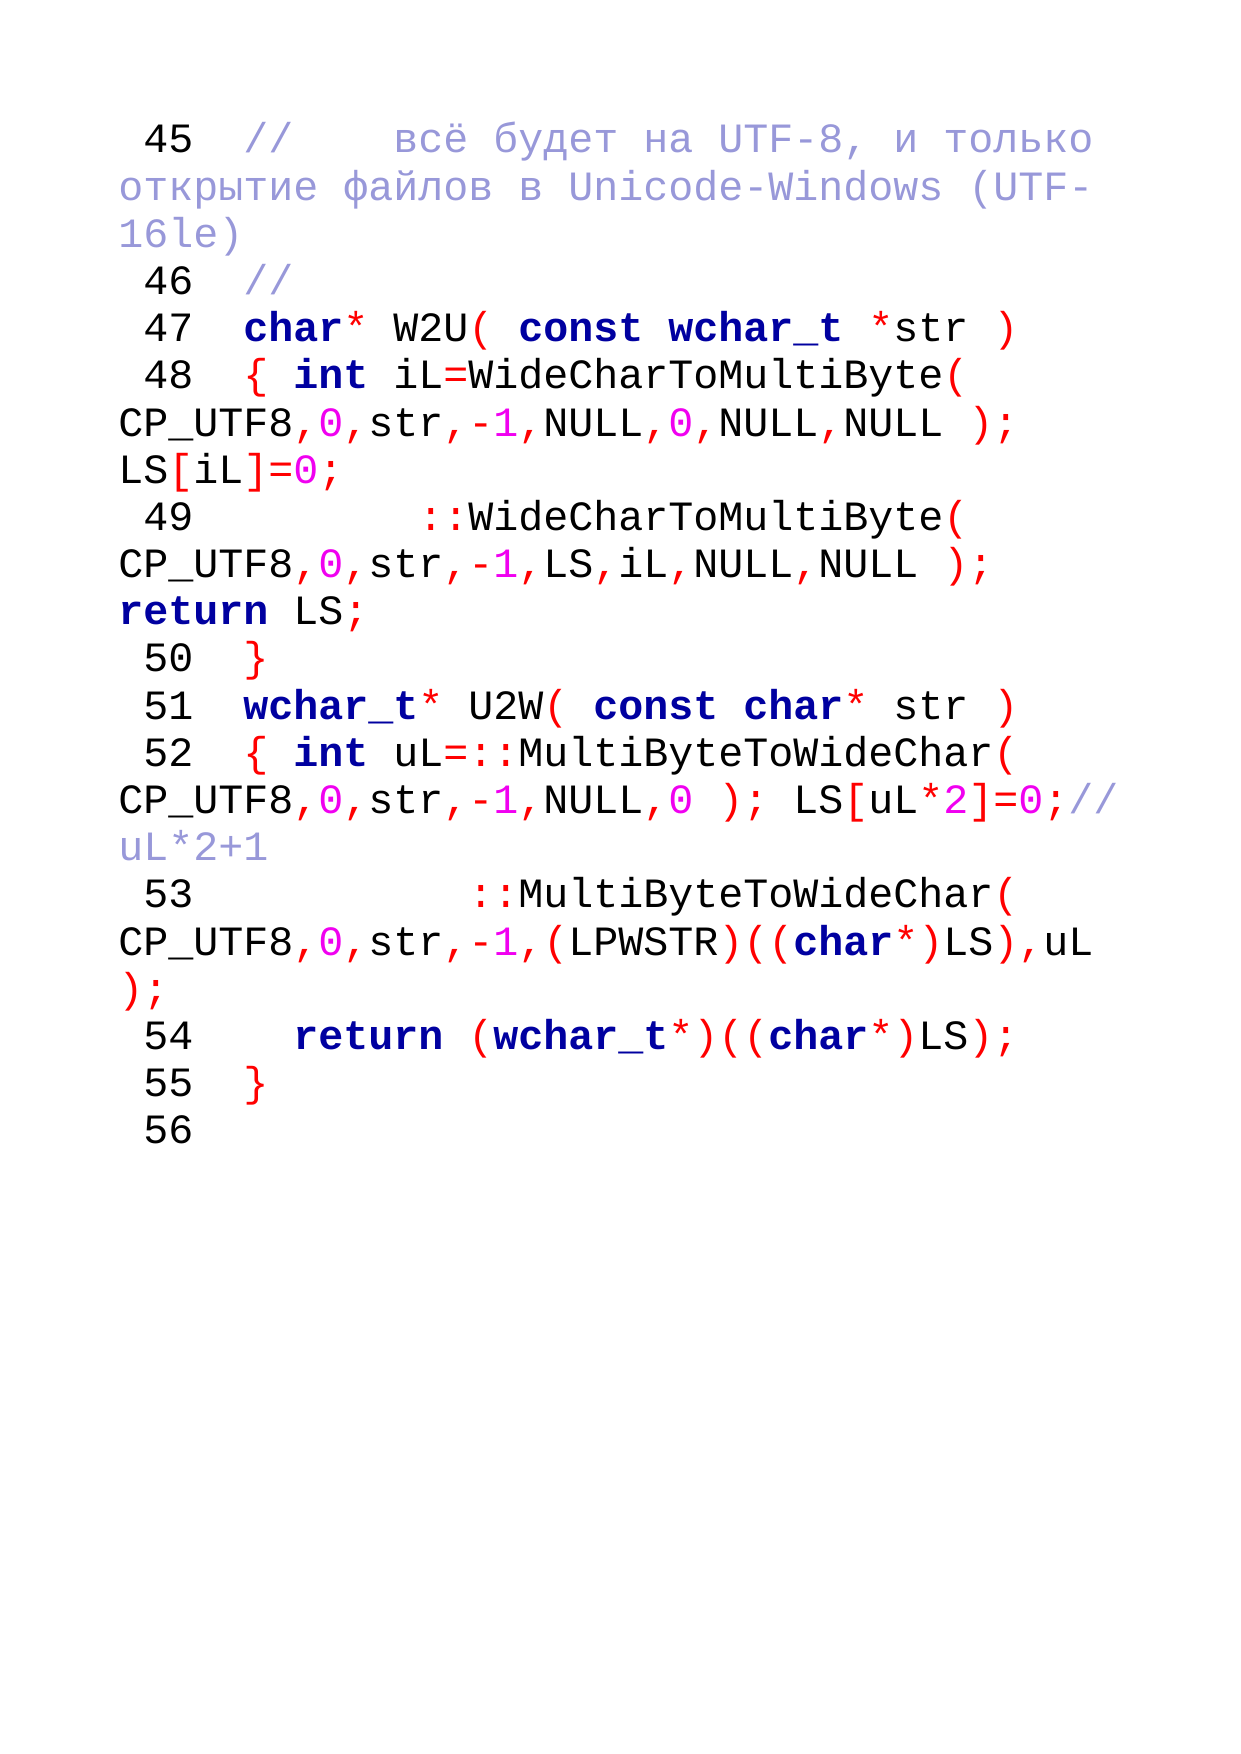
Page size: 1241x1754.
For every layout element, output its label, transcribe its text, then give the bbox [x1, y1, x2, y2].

subtitle 50 } [118, 637, 1122, 684]
subtitle 46 // [118, 260, 1122, 307]
subtitle 48 { int iL=WideCharToMultiByte( CP_UTF8,0,str,-1,NULL,0,NULL,NULL ); LS[iL]=0; [118, 354, 1122, 496]
subtitle 51 wchar_t* U2W( const char* str ) [118, 684, 468, 732]
subtitle 47 char* W2U( const wchar_t *str ) [993, 307, 1122, 354]
subtitle 53 ::MultiByteToWideChar( CP_UTF8,0,str,-1,(LPWSTR)((char*)LS),uL ); [118, 873, 1122, 1015]
subtitle 47 char* W2U( const wchar_t *str ) [468, 307, 893, 354]
subtitle 55 } [118, 1062, 1122, 1109]
subtitle 54 return (wchar_t*)((char*)LS); [968, 1015, 1122, 1062]
subtitle 45 // всё будет на UTF-8, и только открытие файлов в Unicode-Windows (UTF-16le) [118, 118, 1122, 260]
subtitle 49 ::WideCharToMultiByte( CP_UTF8,0,str,-1,LS,iL,NULL,NULL ); return LS; [118, 496, 1122, 637]
subtitle 47 char* W2U( const wchar_t *str ) [118, 307, 393, 354]
subtitle 52 { int uL=::MultiByteToWideChar( CP_UTF8,0,str,-1,NULL,0 ); LS[uL*2]=0;// uL*2+1 [118, 732, 1122, 873]
subtitle 51 wchar_t* U2W( const char* str ) [993, 684, 1122, 732]
subtitle 54 return (wchar_t*)((char*)LS); [118, 1015, 918, 1062]
subtitle 56 [118, 1109, 1122, 1156]
subtitle 51 wchar_t* U2W( const char* str ) [543, 684, 893, 732]
